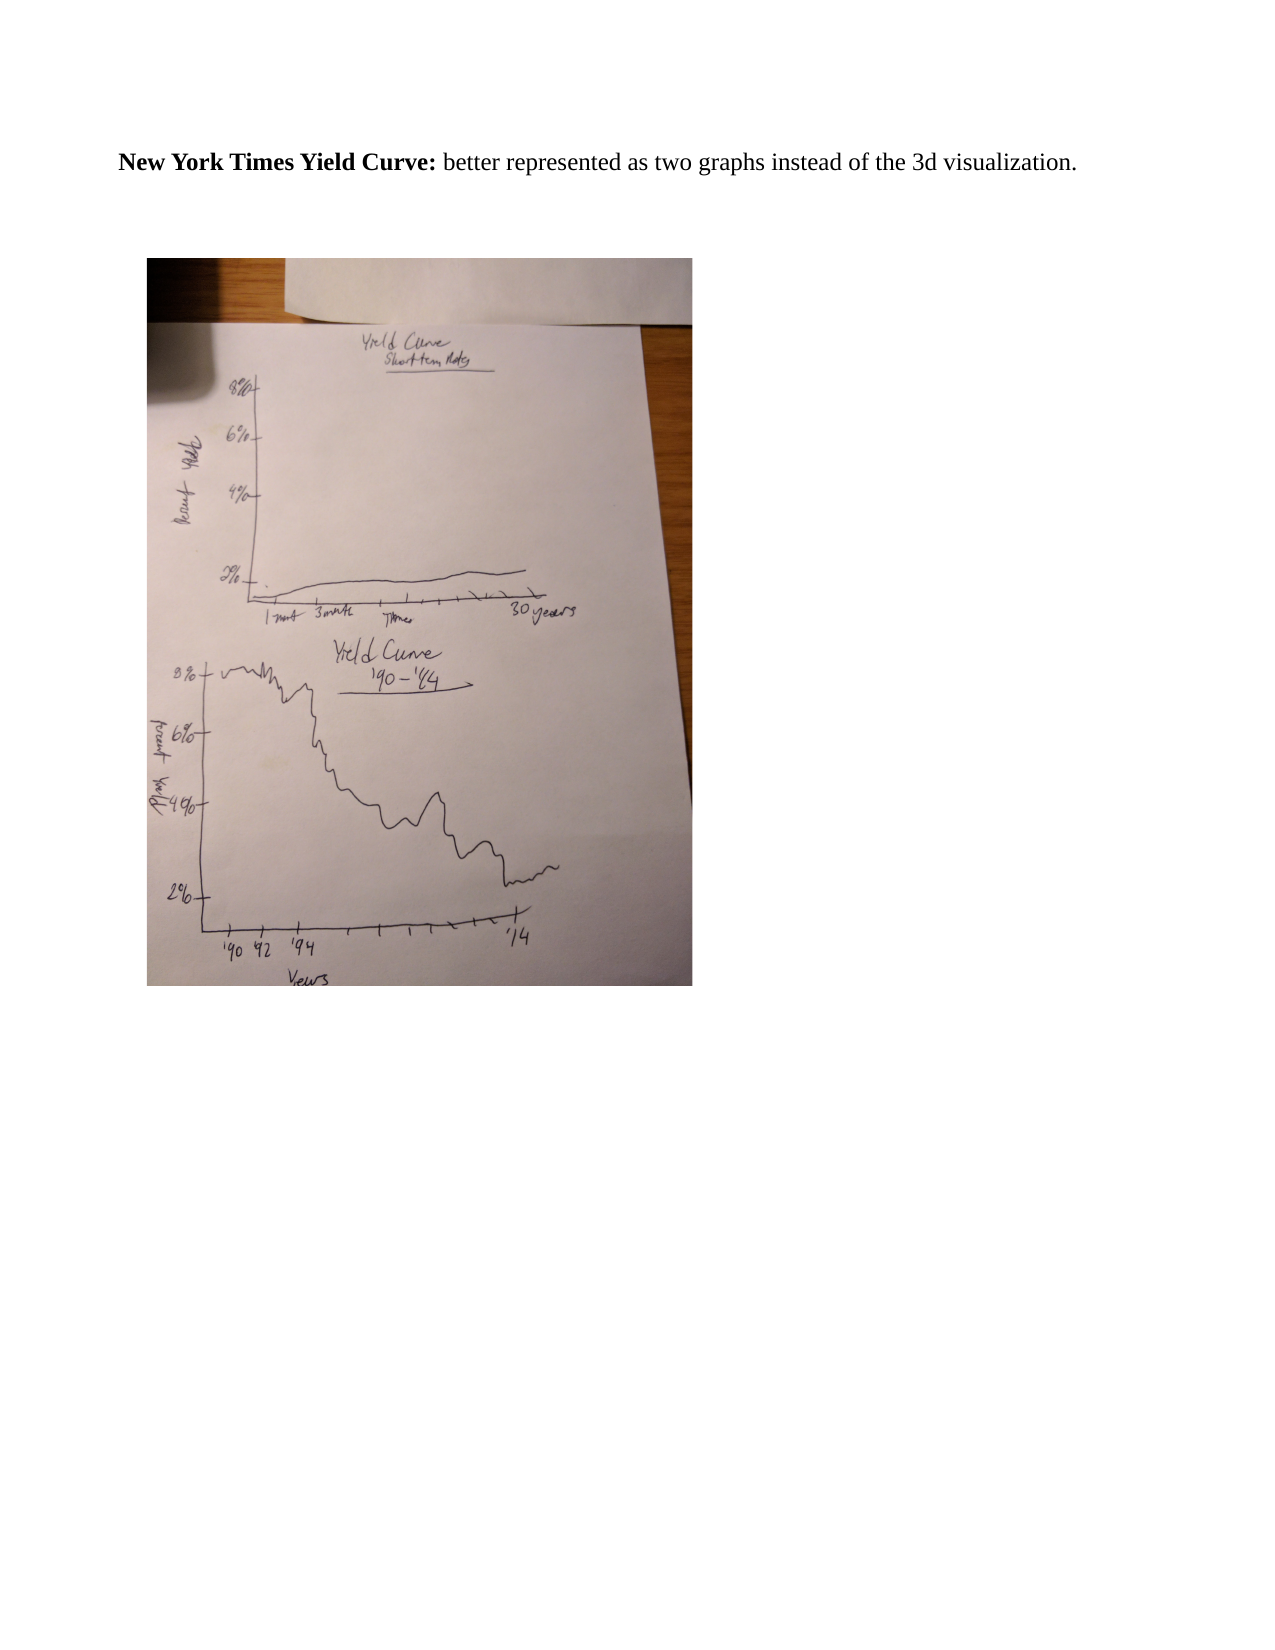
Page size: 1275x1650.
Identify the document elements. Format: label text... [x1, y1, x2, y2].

text New York Times Yield Curve: better represented as two graphs instead of the 3d visualization. [118, 147, 1157, 176]
picture [146, 258, 693, 986]
